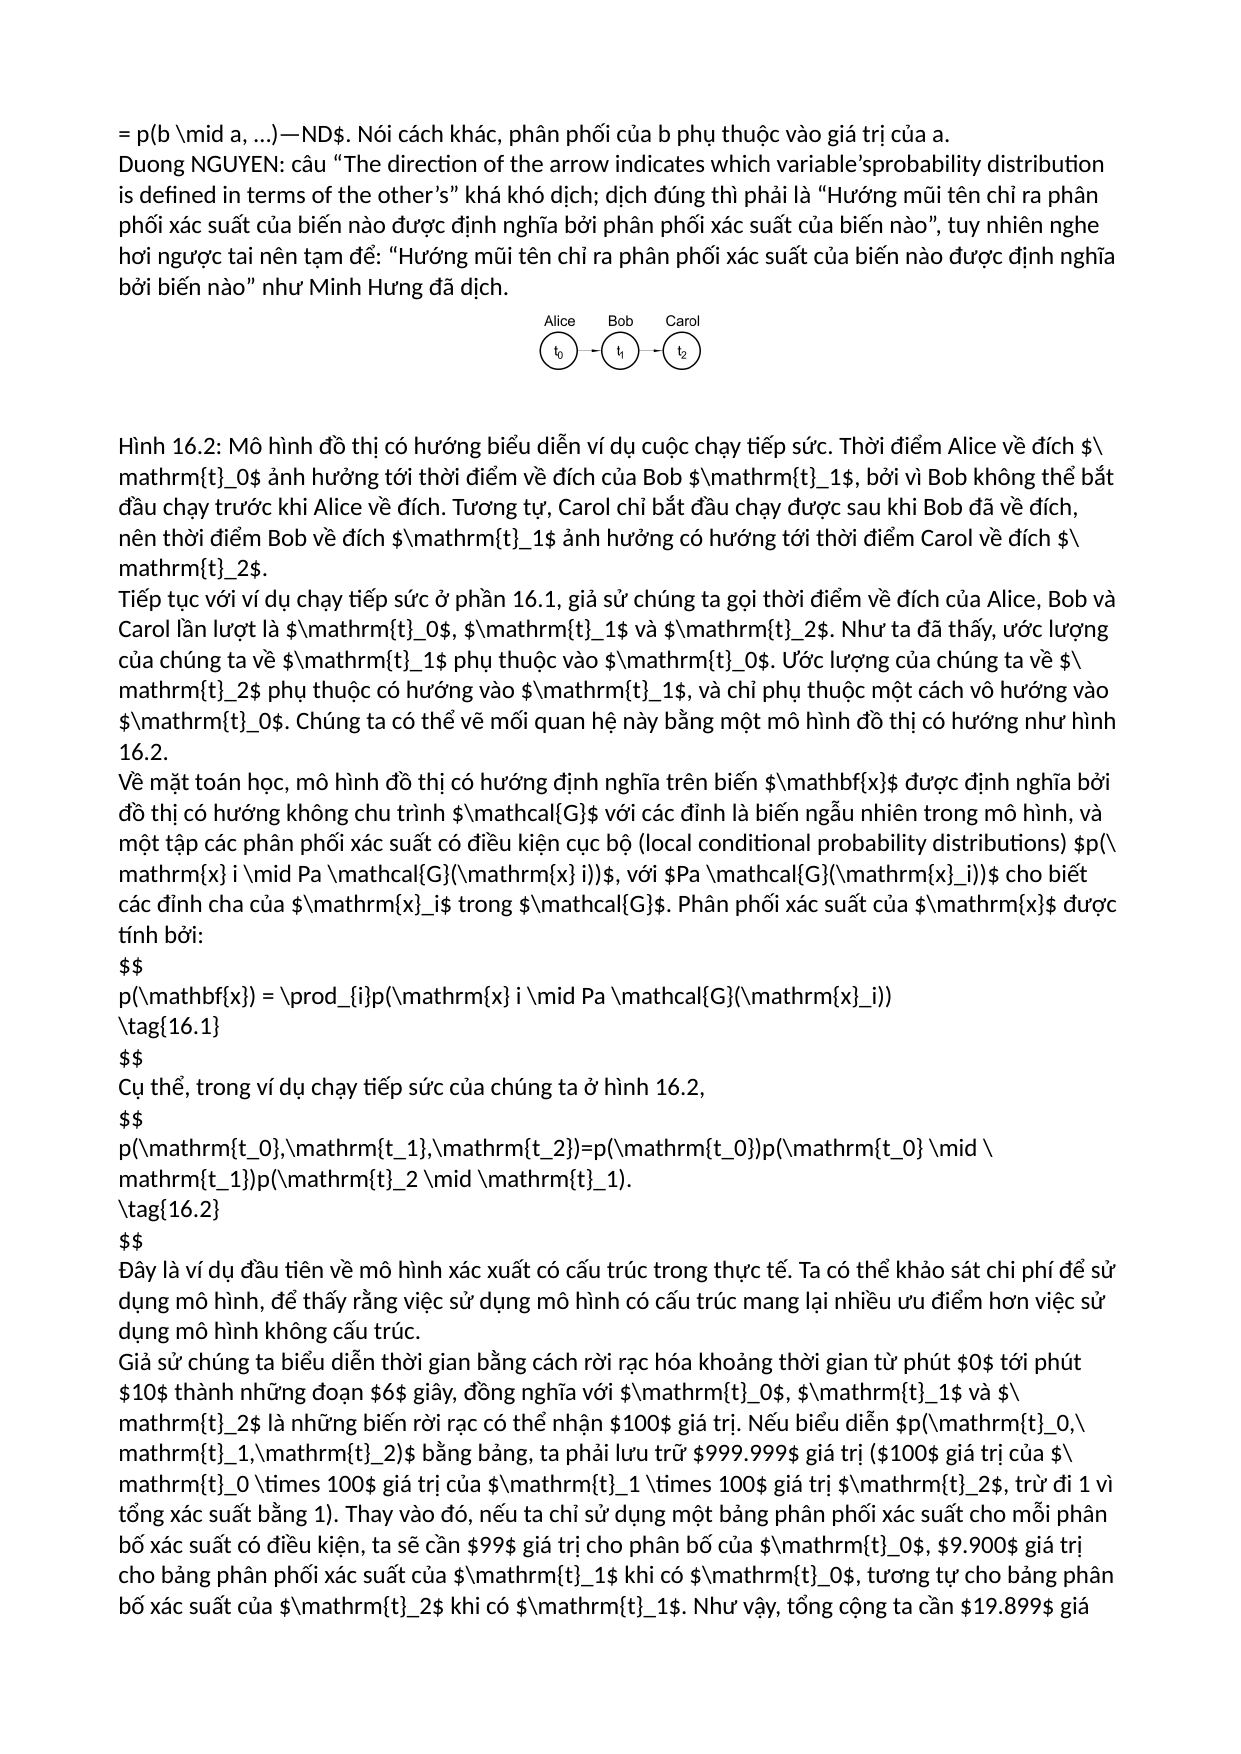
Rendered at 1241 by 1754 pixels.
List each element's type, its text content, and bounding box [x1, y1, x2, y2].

text Giả sử chúng ta biểu diễn thời gian bằng cách rời rạc hóa khoảng thời gian từ phút $0$ tới phút $10$ thành những đoạn $6$ giây, đồng nghĩa với $\mathrm{t}_0$, $\mathrm{t}_1$ và $\mathrm{t}_2$ là những biến rời rạc có thể nhận $100$ giá trị. Nếu biểu diễn $p(\mathrm{t}_0,\mathrm{t}_1,\mathrm{t}_2)$ bằng bảng, ta phải lưu trữ $999.999$ giá trị ($100$ giá trị của $\mathrm{t}_0 \times 100$ giá trị của $\mathrm{t}_1 \times 100$ giá trị $\mathrm{t}_2$, trừ đi 1 vì tổng xác suất bằng 1). Thay vào đó, nếu ta chỉ sử dụng một bảng phân phối xác suất cho mỗi phân bố xác suất có điều kiện, ta sẽ cần $99$ giá trị cho phân bố của $\mathrm{t}_0$, $9.900$ giá trị cho bảng phân phối xác suất của $\mathrm{t}_1$ khi có $\mathrm{t}_0$, tương tự cho bảng phân bố xác suất của $\mathrm{t}_2$ khi có $\mathrm{t}_1$. Như vậy, tổng cộng ta cần $19.899$ giá [118, 1346, 1122, 1621]
text Đây là ví dụ đầu tiên về mô hình xác xuất có cấu trúc trong thực tế. Ta có thể khảo sát chi phí để sử dụng mô hình, để thấy rằng việc sử dụng mô hình có cấu trúc mang lại nhiều ưu điểm hơn việc sử dụng mô hình không cấu trúc. [118, 1254, 1122, 1346]
text Cụ thể, trong ví dụ chạy tiếp sức của chúng ta ở hình 16.2, [118, 1071, 1122, 1102]
text Tiếp tục với ví dụ chạy tiếp sức ở phần 16.1, giả sử chúng ta gọi thời điểm về đích của Alice, Bob và Carol lần lượt là $\mathrm{t}_0$, $\mathrm{t}_1$ và $\mathrm{t}_2$. Như ta đã thấy, ước lượng của chúng ta về $\mathrm{t}_1$ phụ thuộc vào $\mathrm{t}_0$. Ước lượng của chúng ta về $\mathrm{t}_2$ phụ thuộc có hướng vào $\mathrm{t}_1$, và chỉ phụ thuộc một cách vô hướng vào $\mathrm{t}_0$. Chúng ta có thể vẽ mối quan hệ này bằng một mô hình đồ thị có hướng như hình 16.2. [118, 583, 1122, 766]
text \tag{16.1} [118, 1010, 1122, 1041]
text \tag{16.2} [118, 1193, 1122, 1224]
text p(\mathrm{t_0},\mathrm{t_1},\mathrm{t_2})=p(\mathrm{t_0})p(\mathrm{t_0} \mid \mathrm{t_1})p(\mathrm{t}_2 \mid \mathrm{t}_1). [118, 1132, 1122, 1193]
text $$ [118, 1041, 1122, 1071]
text $$ [118, 949, 1122, 980]
picture [127, 301, 1113, 400]
text = p(b \mid a, …)—ND$. Nói cách khác, phân phối của b phụ thuộc vào giá trị của a. [118, 118, 1122, 149]
text Hình 16.2: Mô hình đồ thị có hướng biểu diễn ví dụ cuộc chạy tiếp sức. Thời điểm Alice về đích $\mathrm{t}_0$ ảnh hưởng tới thời điểm về đích của Bob $\mathrm{t}_1$, bởi vì Bob không thể bắt đầu chạy trước khi Alice về đích. Tương tự, Carol chỉ bắt đầu chạy được sau khi Bob đã về đích, nên thời điểm Bob về đích $\mathrm{t}_1$ ảnh hưởng có hướng tới thời điểm Carol về đích $\mathrm{t}_2$. [118, 430, 1122, 583]
text p(\mathbf{x}) = \prod_{i}p(\mathrm{x} i \mid Pa \mathcal{G}(\mathrm{x}_i)) [118, 980, 1122, 1010]
text Duong NGUYEN: câu “The direction of the arrow indicates which variable’sprobability distribution is deﬁned in terms of the other’s” khá khó dịch; dịch đúng thì phải là “Hướng mũi tên chỉ ra phân phối xác suất của biến nào được định nghĩa bởi phân phối xác suất của biến nào”, tuy nhiên nghe hơi ngược tai nên tạm để: “Hướng mũi tên chỉ ra phân phối xác suất của biến nào được định nghĩa bởi biến nào” như Minh Hưng đã dịch. [118, 149, 1122, 301]
text $$ [118, 1224, 1122, 1254]
text Về mặt toán học, mô hình đồ thị có hướng định nghĩa trên biến $\mathbf{x}$ được định nghĩa bởi đồ thị có hướng không chu trình $\mathcal{G}$ với các đỉnh là biến ngẫu nhiên trong mô hình, và một tập các phân phối xác suất có điều kiện cục bộ (local conditional probability distributions) $p(\mathrm{x} i \mid Pa \mathcal{G}(\mathrm{x} i))$, với $Pa \mathcal{G}(\mathrm{x}_i))$ cho biết các đỉnh cha của $\mathrm{x}_i$ trong $\mathcal{G}$. Phân phối xác suất của $\mathrm{x}$ được tính bởi: [118, 766, 1122, 949]
text $$ [118, 1102, 1122, 1132]
